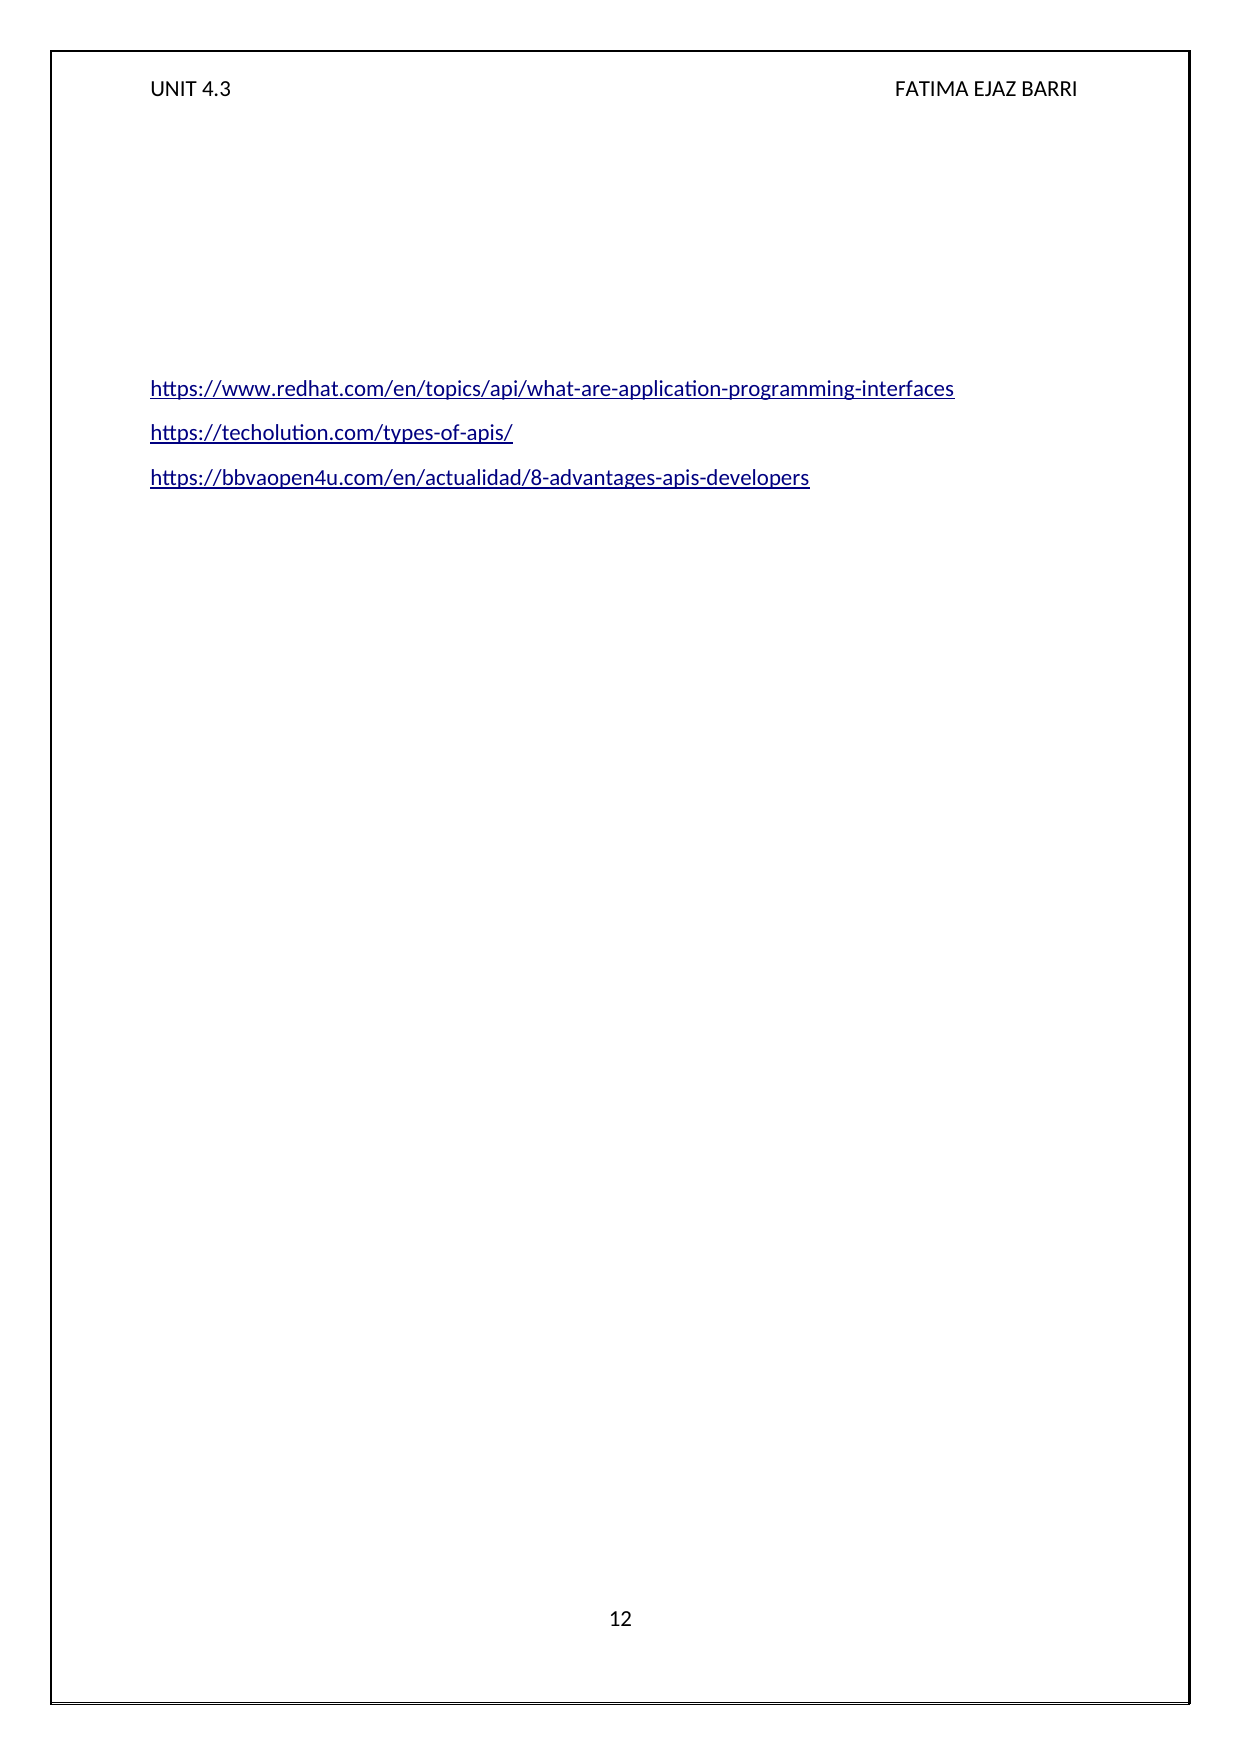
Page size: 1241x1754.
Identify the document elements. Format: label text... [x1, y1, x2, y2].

text https://www.redhat.com/en/topics/api/what-are-application-programming-interfaces [150, 374, 1090, 402]
text https://techolution.com/types-of-apis/ [150, 418, 1090, 446]
text https://bbvaopen4u.com/en/actualidad/8-advantages-apis-developers [150, 463, 1090, 491]
